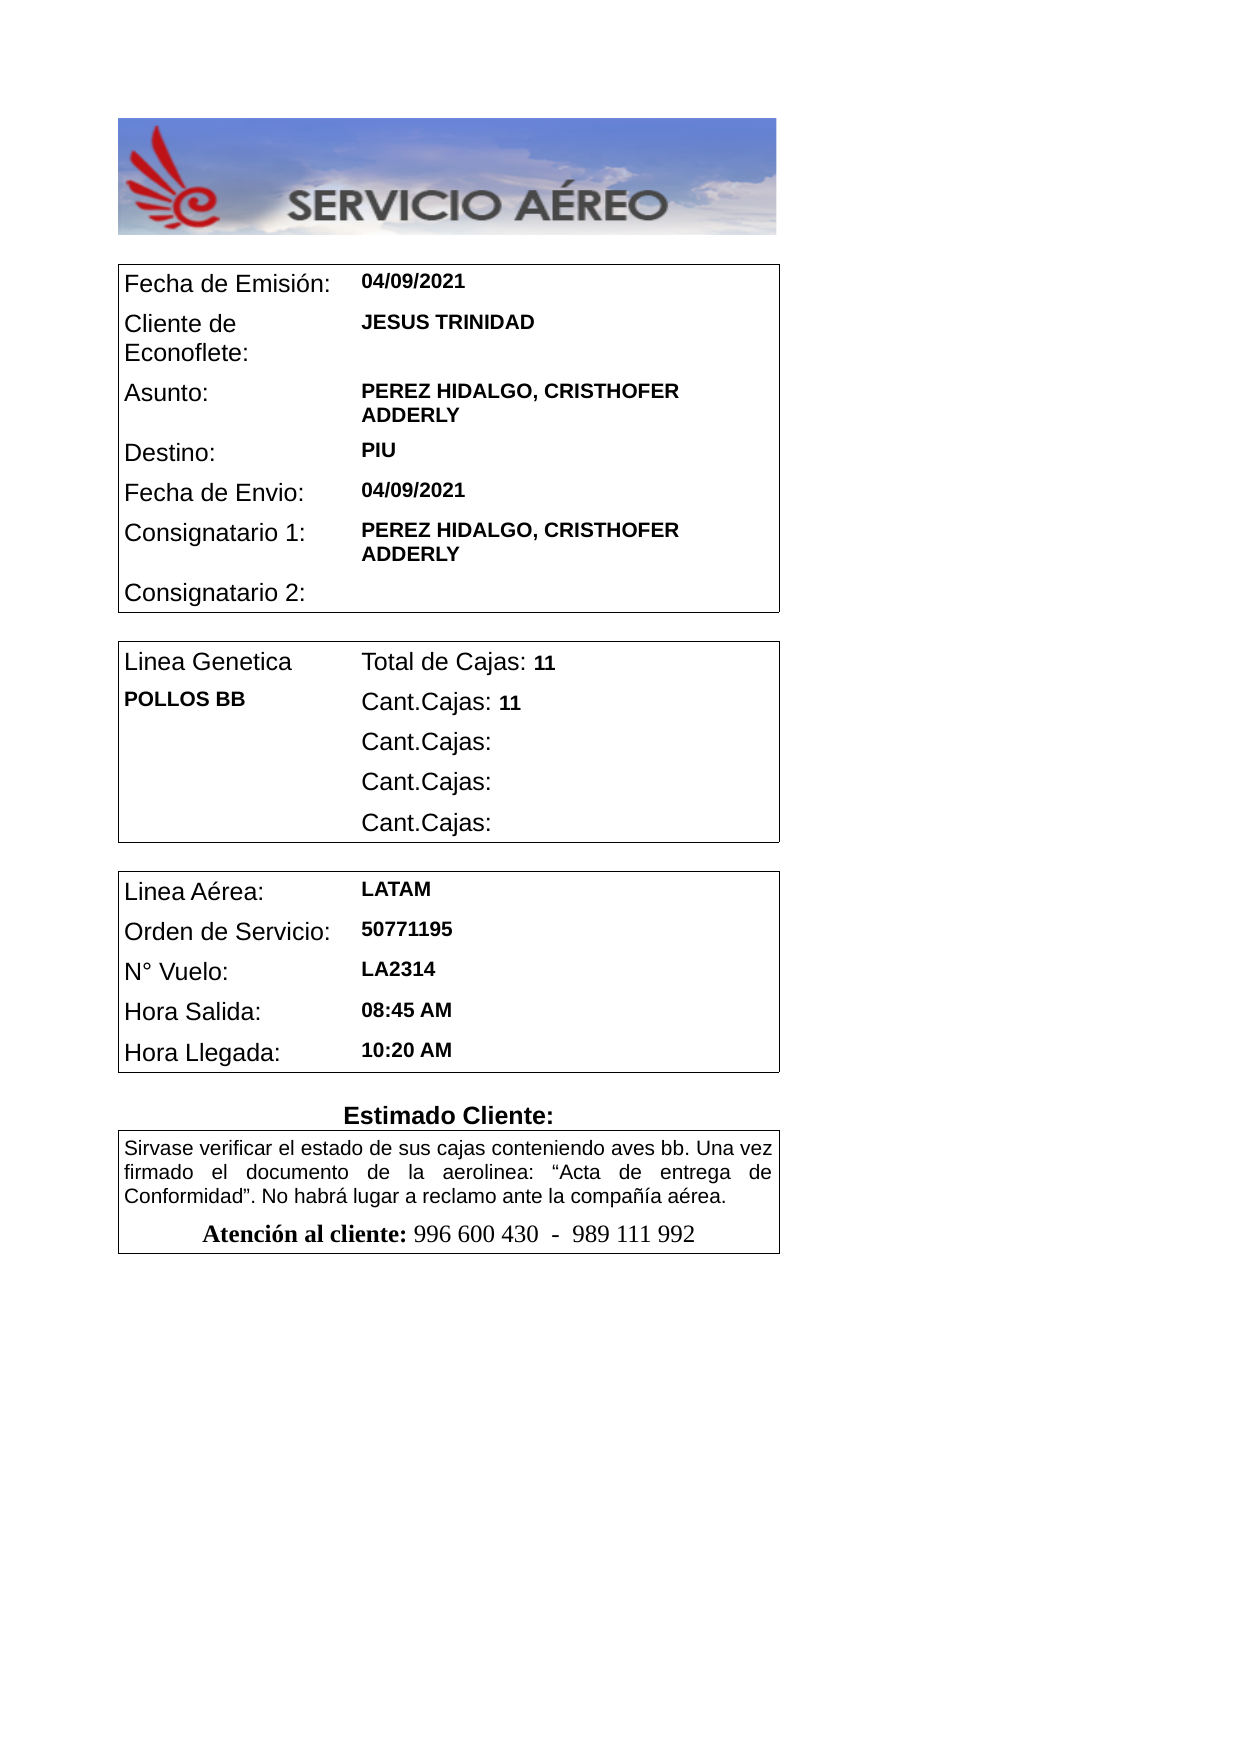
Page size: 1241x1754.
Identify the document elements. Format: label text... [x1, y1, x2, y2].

table_cell Destino: [119, 432, 356, 472]
table_cell Cant.Cajas: [356, 802, 779, 842]
table_cell Linea Aérea: [119, 872, 356, 911]
picture [118, 118, 777, 235]
table_cell LA2314 [356, 951, 779, 992]
table_header 04/09/2021 [356, 265, 779, 304]
table_cell Hora Llegada: [119, 1032, 356, 1072]
table_cell [356, 572, 779, 612]
table_cell [119, 762, 356, 802]
table_cell Estimado Cliente: [118, 1073, 779, 1130]
table_cell [119, 721, 356, 762]
table_cell Cant.Cajas: [356, 762, 779, 802]
table_cell PIU [356, 432, 779, 472]
table_cell [356, 613, 779, 641]
table_cell N° Vuelo: [119, 951, 356, 992]
table_header Fecha de Emisión: [119, 265, 356, 304]
table_cell Consignatario 1: [119, 513, 356, 572]
table_cell [118, 613, 356, 641]
table_cell POLLOS BB [119, 681, 356, 721]
table_cell 04/09/2021 [356, 472, 779, 512]
table_cell JESUS TRINIDAD [356, 304, 779, 373]
table_cell Cant.Cajas: 11 [356, 681, 779, 721]
table_cell LATAM [356, 872, 779, 911]
table_cell Orden de Servicio: [119, 911, 356, 951]
table_cell Total de Cajas: 11 [356, 642, 779, 681]
table_cell Fecha de Envio: [119, 472, 356, 512]
table_cell Asunto: [119, 373, 356, 432]
table_cell PEREZ HIDALGO, CRISTHOFER ADDERLY [356, 513, 779, 572]
table_cell Linea Genetica [119, 642, 356, 681]
table_cell Cant.Cajas: [356, 721, 779, 762]
table_cell [118, 843, 356, 871]
table_cell Hora Salida: [119, 992, 356, 1032]
table_cell 08:45 AM [356, 992, 779, 1032]
table_cell Consignatario 2: [119, 572, 356, 612]
table_cell 50771195 [356, 911, 779, 951]
table_cell 10:20 AM [356, 1032, 779, 1072]
table_cell Sirvase verificar el estado de sus cajas conteniendo aves bb. Una vez firmado el documento de la aerolinea: “Acta de entrega de Conformidad”. No habrá lugar a reclamo ante la compañía aérea. [119, 1131, 779, 1213]
table_cell PEREZ HIDALGO, CRISTHOFER ADDERLY [356, 373, 779, 432]
table_cell [119, 802, 356, 842]
table_cell Atención al cliente: 996 600 430 - 989 111 992 [119, 1213, 779, 1253]
table_cell [356, 843, 779, 871]
table_cell Cliente de Econoflete: [119, 304, 356, 373]
